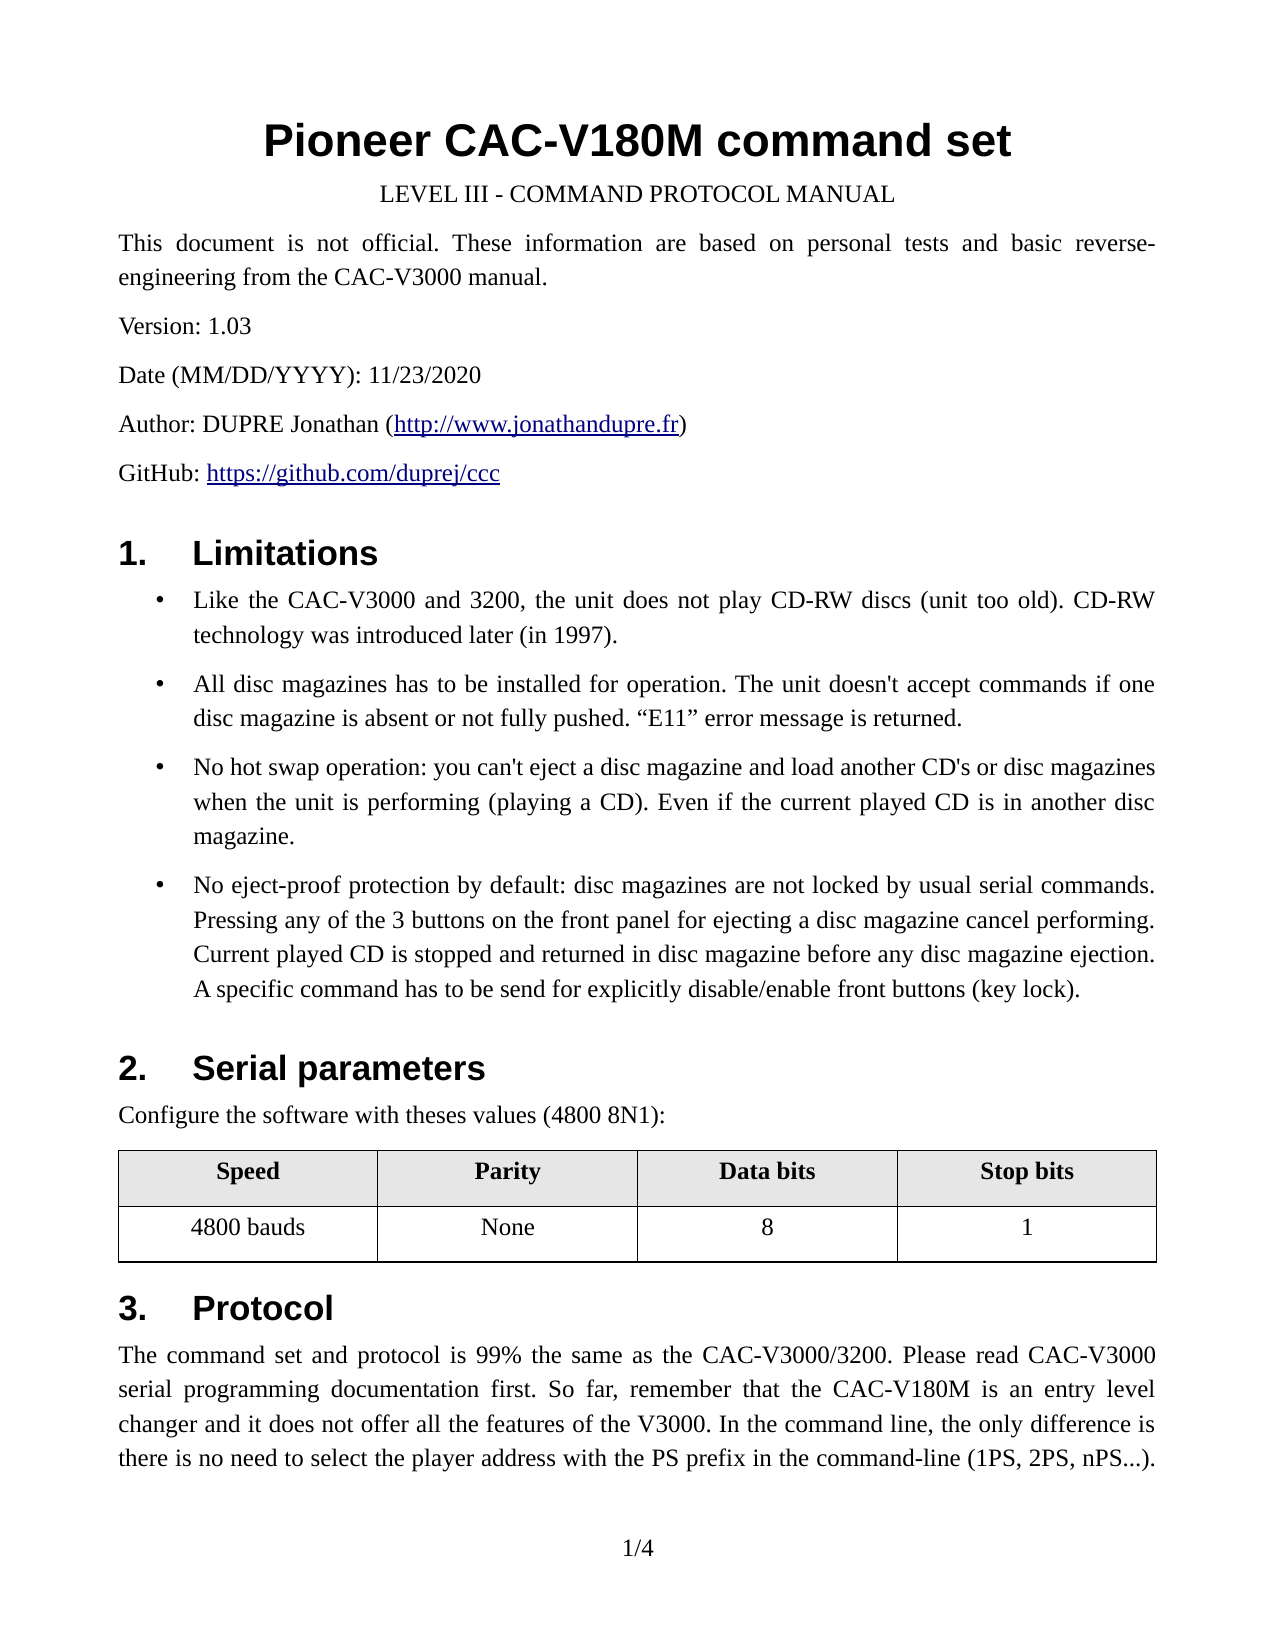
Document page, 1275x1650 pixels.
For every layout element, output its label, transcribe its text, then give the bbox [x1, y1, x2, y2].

list No eject-proof protection by default: disc magazines are not locked by usual serial commands. Pressing any of the 3 buttons on the front panel for ejecting a disc magazine cancel performing. Current played CD is stopped and returned in disc magazine before any disc magazine ejection. A specific command has to be send for explicitly disable/enable front buttons (key lock). [156, 870, 1157, 1003]
text GitHub: https://github.com/duprej/ccc [118, 458, 1157, 487]
title Pioneer CAC-V180M command set [118, 113, 1157, 166]
text LEVEL III - COMMAND PROTOCOL MANUAL [118, 179, 1157, 207]
table_header Data bits [638, 1151, 897, 1206]
table_cell None [378, 1207, 637, 1261]
list All disc magazines has to be installed for operation. The unit doesn't accept commands if one disc magazine is absent or not fully pushed. “E11” error message is returned. [156, 669, 1157, 732]
table_cell 8 [638, 1207, 897, 1261]
text The command set and protocol is 99% the same as the CAC-V3000/3200. Please read CAC-V3000 serial programming documentation first. So far, remember that the CAC-V180M is an entry level changer and it does not offer all the features of the V3000. In the command line, the only difference is there is no need to select the player address with the PS prefix in the command-line (1PS, 2PS, nPS...). [118, 1340, 1157, 1472]
subtitle Protocol [118, 1287, 1157, 1328]
text Author: DUPRE Jonathan (http://www.jonathandupre.fr) [118, 409, 1157, 438]
list Like the CAC-V3000 and 3200, the unit does not play CD-RW discs (unit too old). CD-RW technology was introduced later (in 1997). [156, 585, 1157, 648]
text Date (MM/DD/YYYY): 11/23/2020 [118, 360, 1157, 389]
table_header Stop bits [898, 1151, 1156, 1206]
subtitle Serial parameters [118, 1048, 1157, 1088]
text This document is not official. These information are based on personal tests and basic reverse-engineering from the CAC-V3000 manual. [118, 228, 1157, 291]
text Version: 1.03 [118, 311, 1157, 340]
table_cell 1 [898, 1207, 1156, 1261]
table_header Speed [119, 1151, 377, 1206]
table_header Parity [378, 1151, 637, 1206]
subtitle Limitations [118, 533, 1157, 573]
table_cell 4800 bauds [119, 1207, 377, 1261]
list No hot swap operation: you can't eject a disc magazine and load another CD's or disc magazines when the unit is performing (playing a CD). Even if the current played CD is in another disc magazine. [156, 752, 1157, 850]
text Configure the software with theses values (4800 8N1): [118, 1101, 1157, 1129]
